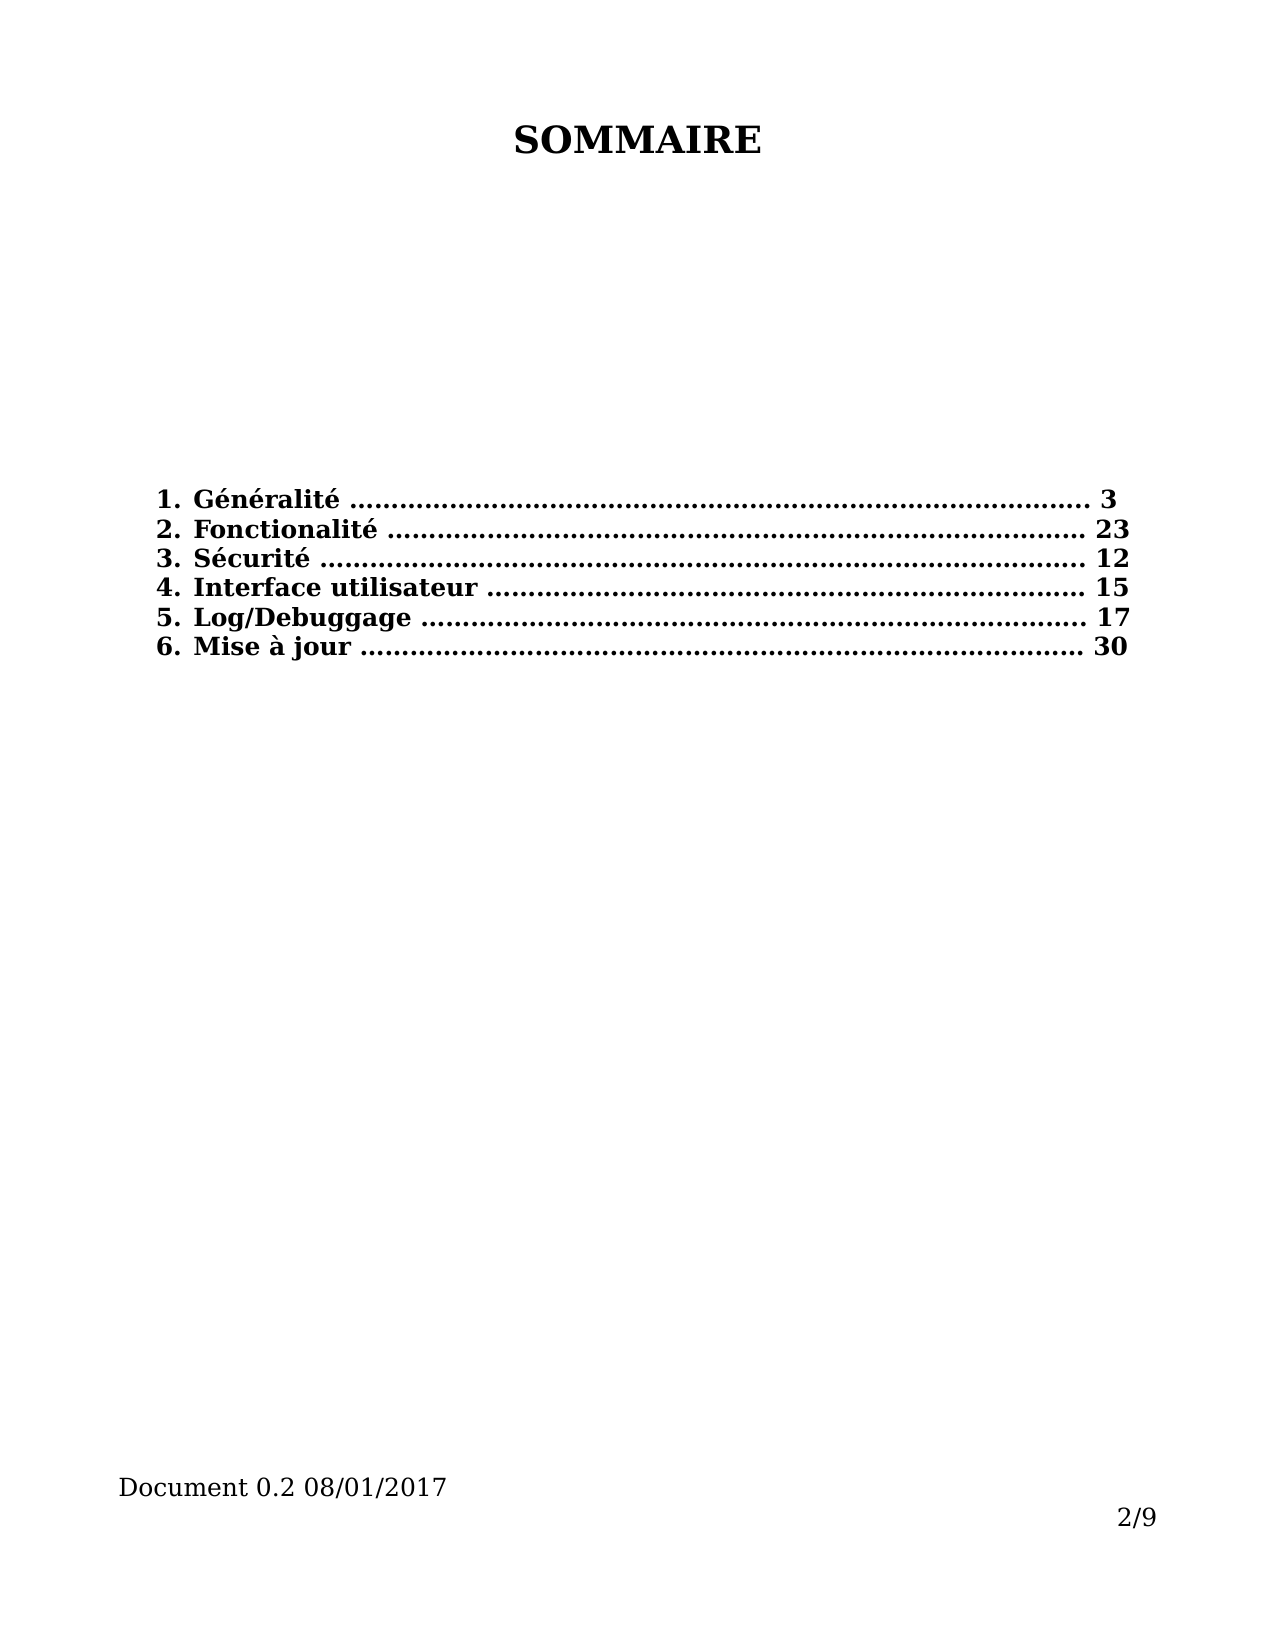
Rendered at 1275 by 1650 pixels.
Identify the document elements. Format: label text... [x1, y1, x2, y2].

list Généralité …………………………………………………………………………….. 3 [156, 485, 1157, 515]
list Sécurité ……………………………………………………………………………….. 12 [156, 544, 1157, 573]
list Mise à jour …………………………………………………………………………… 30 [156, 632, 1157, 662]
list Log/Debuggage …………………………………………………………………….. 17 [156, 603, 1157, 632]
list Interface utilisateur ……………………………………………………………… 15 [156, 573, 1157, 603]
text SOMMAIRE [118, 118, 1157, 162]
list Fonctionalité ………………………………………………………………………… 23 [156, 515, 1157, 544]
